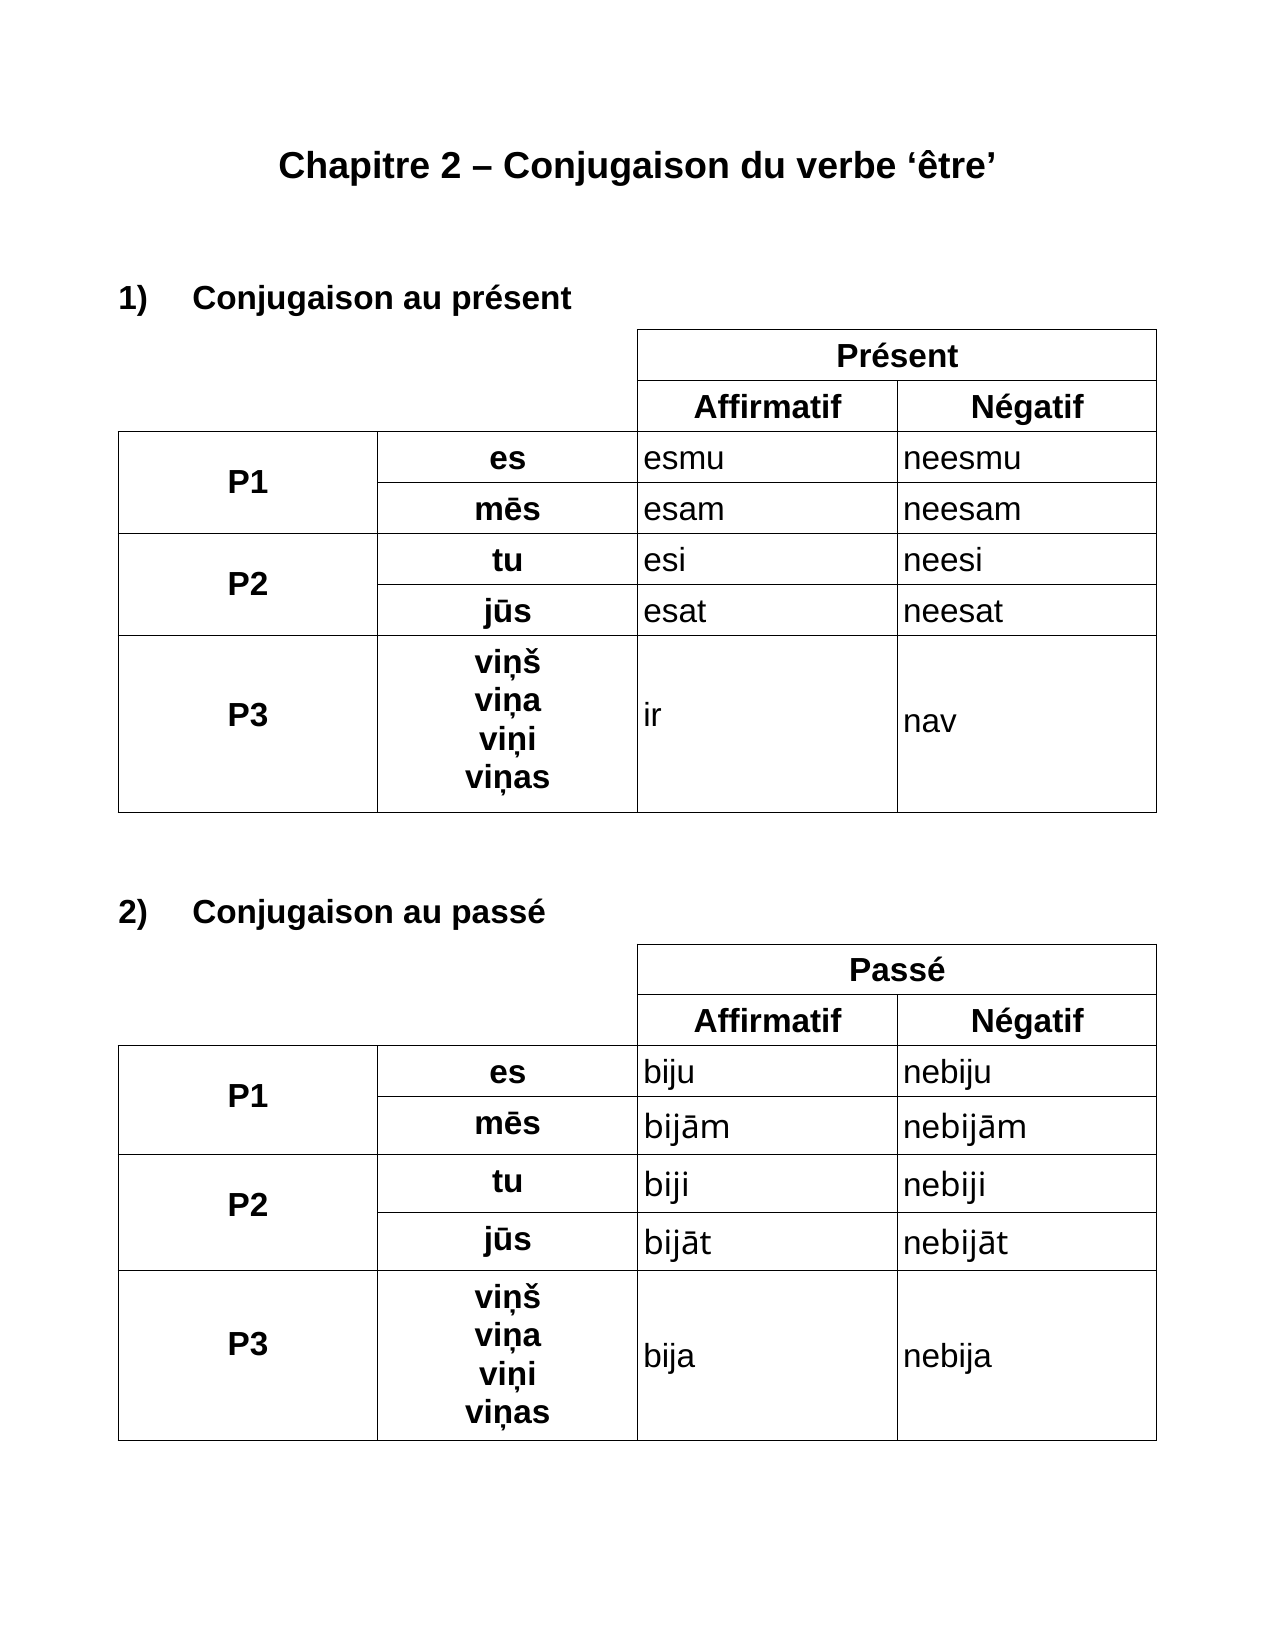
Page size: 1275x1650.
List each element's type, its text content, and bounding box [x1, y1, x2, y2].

table_cell [118, 380, 637, 431]
subtitle 1) Conjugaison au présent [118, 278, 1157, 317]
table_cell nebijām [898, 1097, 1156, 1154]
table_cell mēs [378, 483, 637, 533]
table_cell esi [638, 534, 897, 584]
table_cell es [378, 1046, 637, 1096]
table_cell [118, 994, 637, 1045]
table_cell Affirmatif [638, 381, 897, 431]
table_cell jūs [378, 585, 637, 635]
table_cell P3 [119, 636, 377, 812]
table_cell P1 [119, 1046, 377, 1154]
table_cell neesat [898, 585, 1156, 635]
table_cell esam [638, 483, 897, 533]
table_cell neesi [898, 534, 1156, 584]
table_cell biju [638, 1046, 897, 1096]
table_cell P1 [119, 432, 377, 533]
table_cell biji [638, 1155, 897, 1212]
table_cell neesam [898, 483, 1156, 533]
table_cell bijāt [638, 1213, 897, 1270]
table_cell jūs [378, 1213, 637, 1270]
table_cell Négatif [898, 381, 1156, 431]
table_cell tu [378, 1155, 637, 1212]
subtitle Chapitre 2 – Conjugaison du verbe ‘être’ [118, 143, 1157, 186]
table_cell nebija [898, 1271, 1156, 1440]
table_cell nebijāt [898, 1213, 1156, 1270]
table_cell nebiji [898, 1155, 1156, 1212]
table_cell esmu [638, 432, 897, 482]
table_cell Affirmatif [638, 995, 897, 1045]
table_cell P2 [119, 534, 377, 635]
table_cell P3 [119, 1271, 377, 1440]
table_cell bija [638, 1271, 897, 1440]
table_header Passé [638, 945, 1156, 994]
table_cell ir [638, 636, 897, 812]
subtitle 2) Conjugaison au passé [118, 892, 1157, 931]
table_cell nebiju [898, 1046, 1156, 1096]
table_cell P2 [119, 1155, 377, 1270]
table_cell Négatif [898, 995, 1156, 1045]
table_header [118, 944, 637, 994]
table_cell mēs [378, 1097, 637, 1154]
table_cell nav [898, 636, 1156, 812]
table_cell es [378, 432, 637, 482]
table_cell neesmu [898, 432, 1156, 482]
table_cell viņš viņa viņi viņas [378, 636, 637, 812]
table_cell esat [638, 585, 897, 635]
table_cell viņš viņa viņi viņas [378, 1271, 637, 1440]
table_cell bijām [638, 1097, 897, 1154]
table_header Présent [638, 330, 1156, 380]
table_cell tu [378, 534, 637, 584]
table_header [118, 329, 637, 380]
